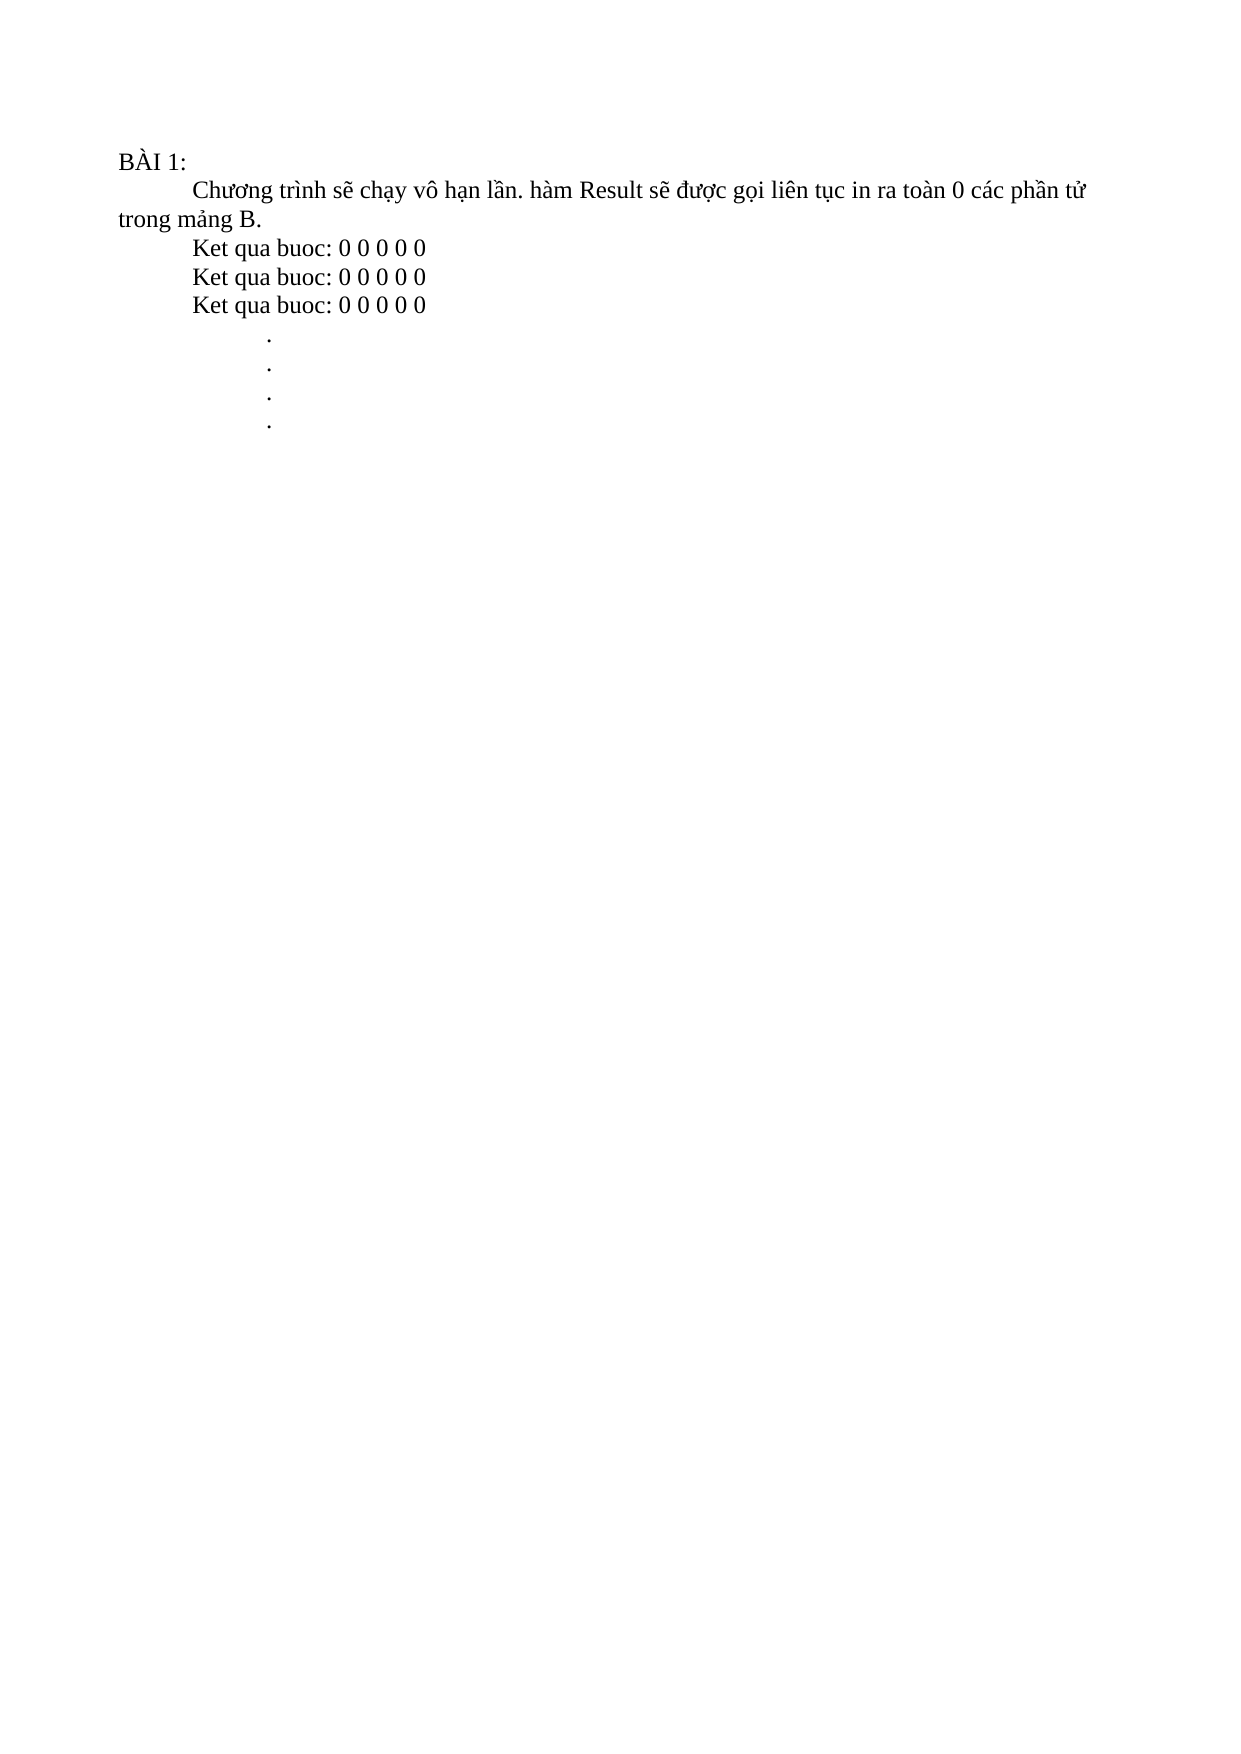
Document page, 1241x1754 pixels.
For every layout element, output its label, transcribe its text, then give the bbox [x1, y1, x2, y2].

text . [118, 406, 1122, 434]
text Ket qua buoc: 0 0 0 0 0 [118, 262, 1122, 291]
text BÀI 1: [118, 147, 1122, 176]
text Chương trình sẽ chạy vô hạn lần. hàm Result sẽ được gọi liên tục in ra toàn 0 các phần tử trong mảng B. [118, 176, 1122, 233]
text Ket qua buoc: 0 0 0 0 0 [118, 233, 1122, 262]
text . [118, 377, 1122, 406]
text . [118, 348, 1122, 377]
text Ket qua buoc: 0 0 0 0 0 [118, 291, 1122, 319]
text . [118, 319, 1122, 348]
